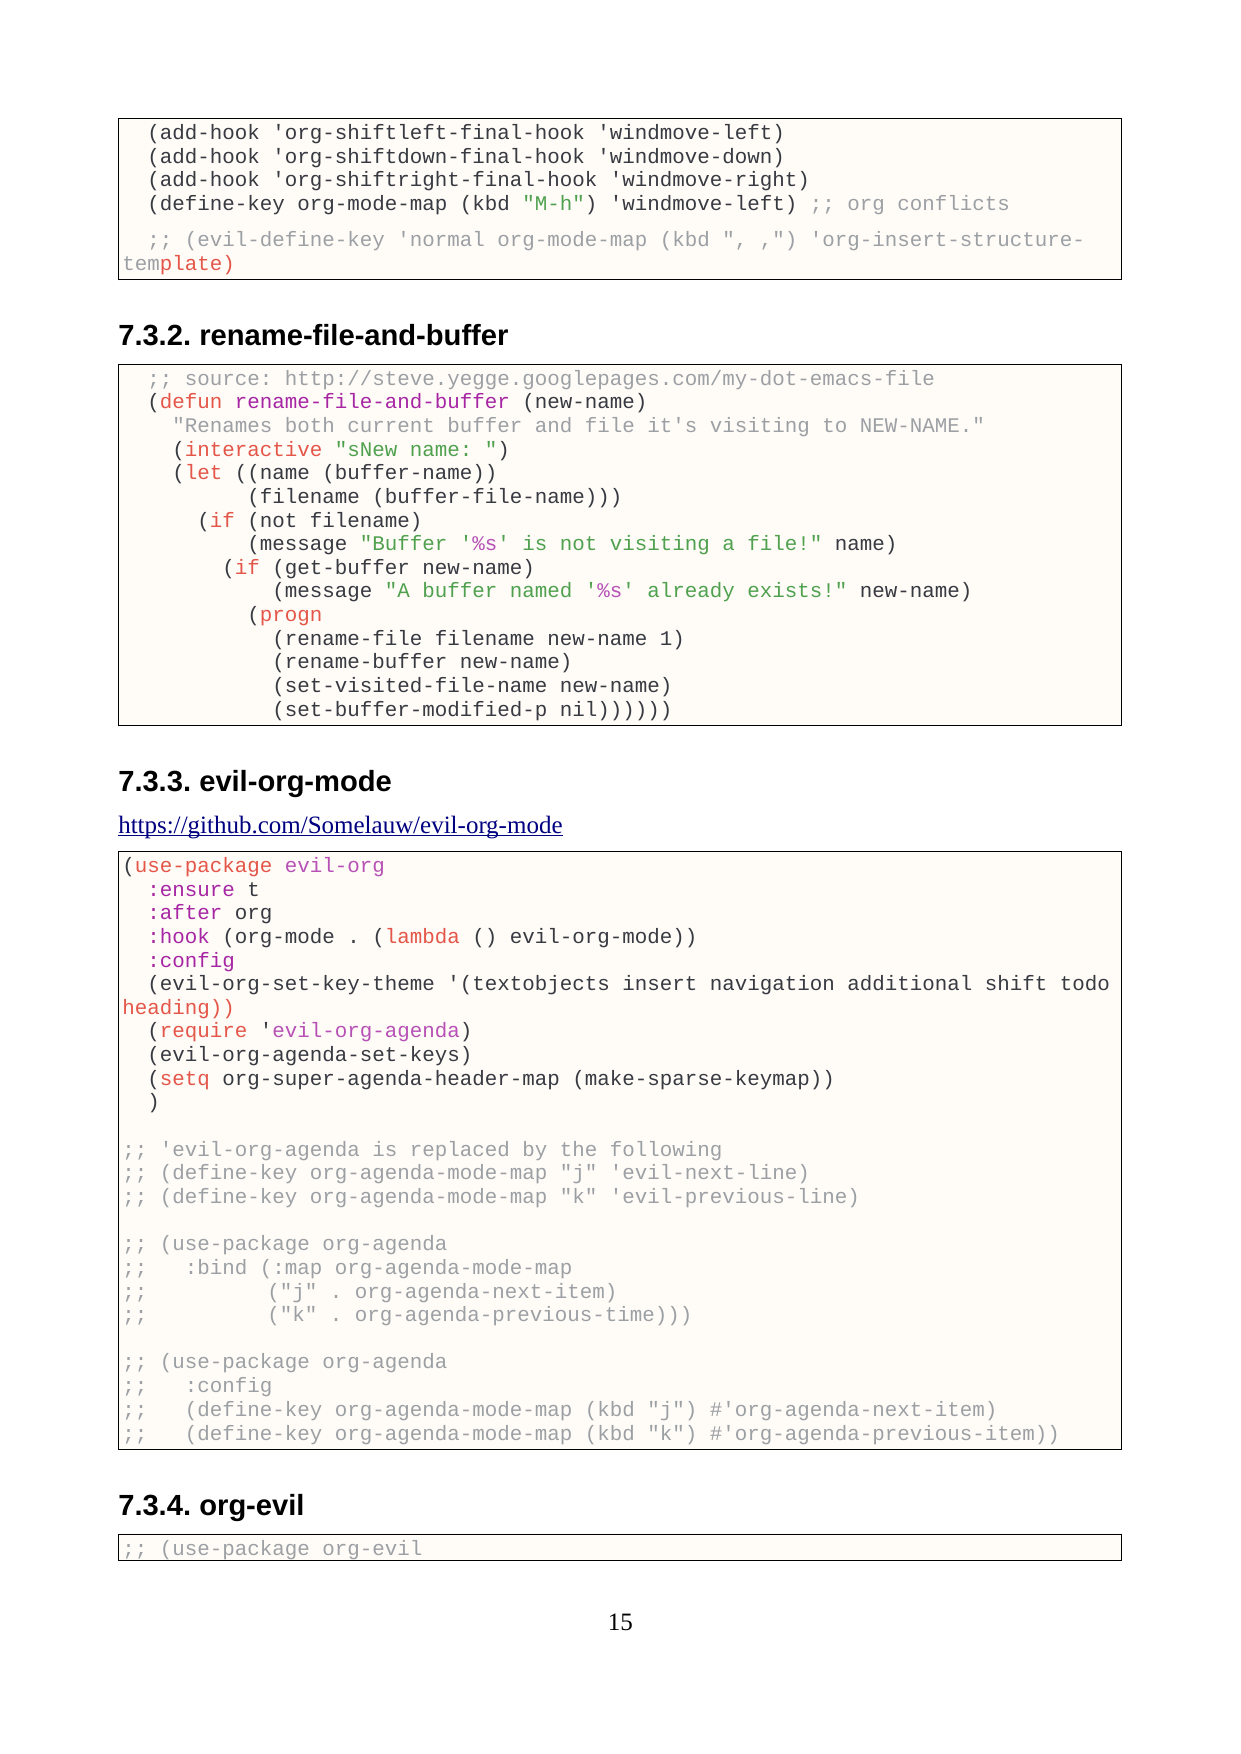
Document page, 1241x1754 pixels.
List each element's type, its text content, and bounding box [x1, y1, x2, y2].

text (if (not filename) [119, 506, 1121, 529]
text (progn [119, 600, 1121, 624]
text (rename-file filename new-name 1) [119, 624, 1121, 647]
text ;; ("j" . org-agenda-next-item) [119, 1277, 1121, 1300]
text ;; (use-package org-evil [119, 1535, 1121, 1560]
text https://github.com/Somelauw/evil-org-mode [118, 810, 1122, 838]
text :config [119, 946, 1121, 969]
text (rename-buffer new-name) [119, 647, 1121, 671]
text ;; (evil-define-key 'normal org-mode-map (kbd ", ,") 'org-insert-structure-template) [119, 225, 1121, 279]
text (add-hook 'org-shiftright-final-hook 'windmove-right) [119, 165, 1121, 189]
text ;; (define-key org-agenda-mode-map "k" 'evil-previous-line) [119, 1182, 1121, 1206]
text (set-visited-file-name new-name) [119, 671, 1121, 695]
text ;; :bind (:map org-agenda-mode-map [119, 1253, 1121, 1277]
text (evil-org-agenda-set-keys) [119, 1040, 1121, 1064]
text (use-package evil-org [119, 852, 1121, 875]
text :hook (org-mode . (lambda () evil-org-mode)) [119, 922, 1121, 946]
text (evil-org-set-key-theme '(textobjects insert navigation additional shift todo heading)) [119, 969, 1121, 1017]
text (interactive "sNew name: ") [119, 435, 1121, 458]
subtitle org-evil [118, 1487, 1122, 1521]
text ;; (define-key org-agenda-mode-map (kbd "k") #'org-agenda-previous-item)) [119, 1418, 1121, 1449]
text "Renames both current buffer and file it's visiting to NEW-NAME." [119, 411, 1121, 435]
text (set-buffer-modified-p nil)))))) [119, 695, 1121, 725]
text ;; (define-key org-agenda-mode-map "j" 'evil-next-line) [119, 1158, 1121, 1182]
text (message "A buffer named '%s' already exists!" new-name) [119, 577, 1121, 600]
text :ensure t [119, 875, 1121, 898]
text ;; 'evil-org-agenda is replaced by the following [119, 1135, 1121, 1158]
text ;; ("k" . org-agenda-previous-time))) [119, 1300, 1121, 1324]
text ;; (use-package org-agenda [119, 1229, 1121, 1253]
text (require 'evil-org-agenda) [119, 1017, 1121, 1040]
text (add-hook 'org-shiftleft-final-hook 'windmove-left) [119, 119, 1121, 142]
text (let ((name (buffer-name)) [119, 458, 1121, 482]
text ) [119, 1087, 1121, 1111]
text ;; (use-package org-agenda [119, 1348, 1121, 1371]
text (if (get-buffer new-name) [119, 553, 1121, 577]
text (setq org-super-agenda-header-map (make-sparse-keymap)) [119, 1064, 1121, 1087]
text (add-hook 'org-shiftdown-final-hook 'windmove-down) [119, 142, 1121, 165]
subtitle evil-org-mode [118, 764, 1122, 797]
text ;; (define-key org-agenda-mode-map (kbd "j") #'org-agenda-next-item) [119, 1395, 1121, 1418]
text (filename (buffer-file-name))) [119, 482, 1121, 506]
text ;; :config [119, 1371, 1121, 1395]
subtitle rename-file-and-buffer [118, 318, 1122, 351]
text (message "Buffer '%s' is not visiting a file!" name) [119, 529, 1121, 553]
text :after org [119, 898, 1121, 922]
text ;; source: http://steve.yegge.googlepages.com/my-dot-emacs-file [119, 365, 1121, 387]
text (define-key org-mode-map (kbd "M-h") 'windmove-left) ;; org conflicts [119, 189, 1121, 217]
text (defun rename-file-and-buffer (new-name) [119, 387, 1121, 411]
